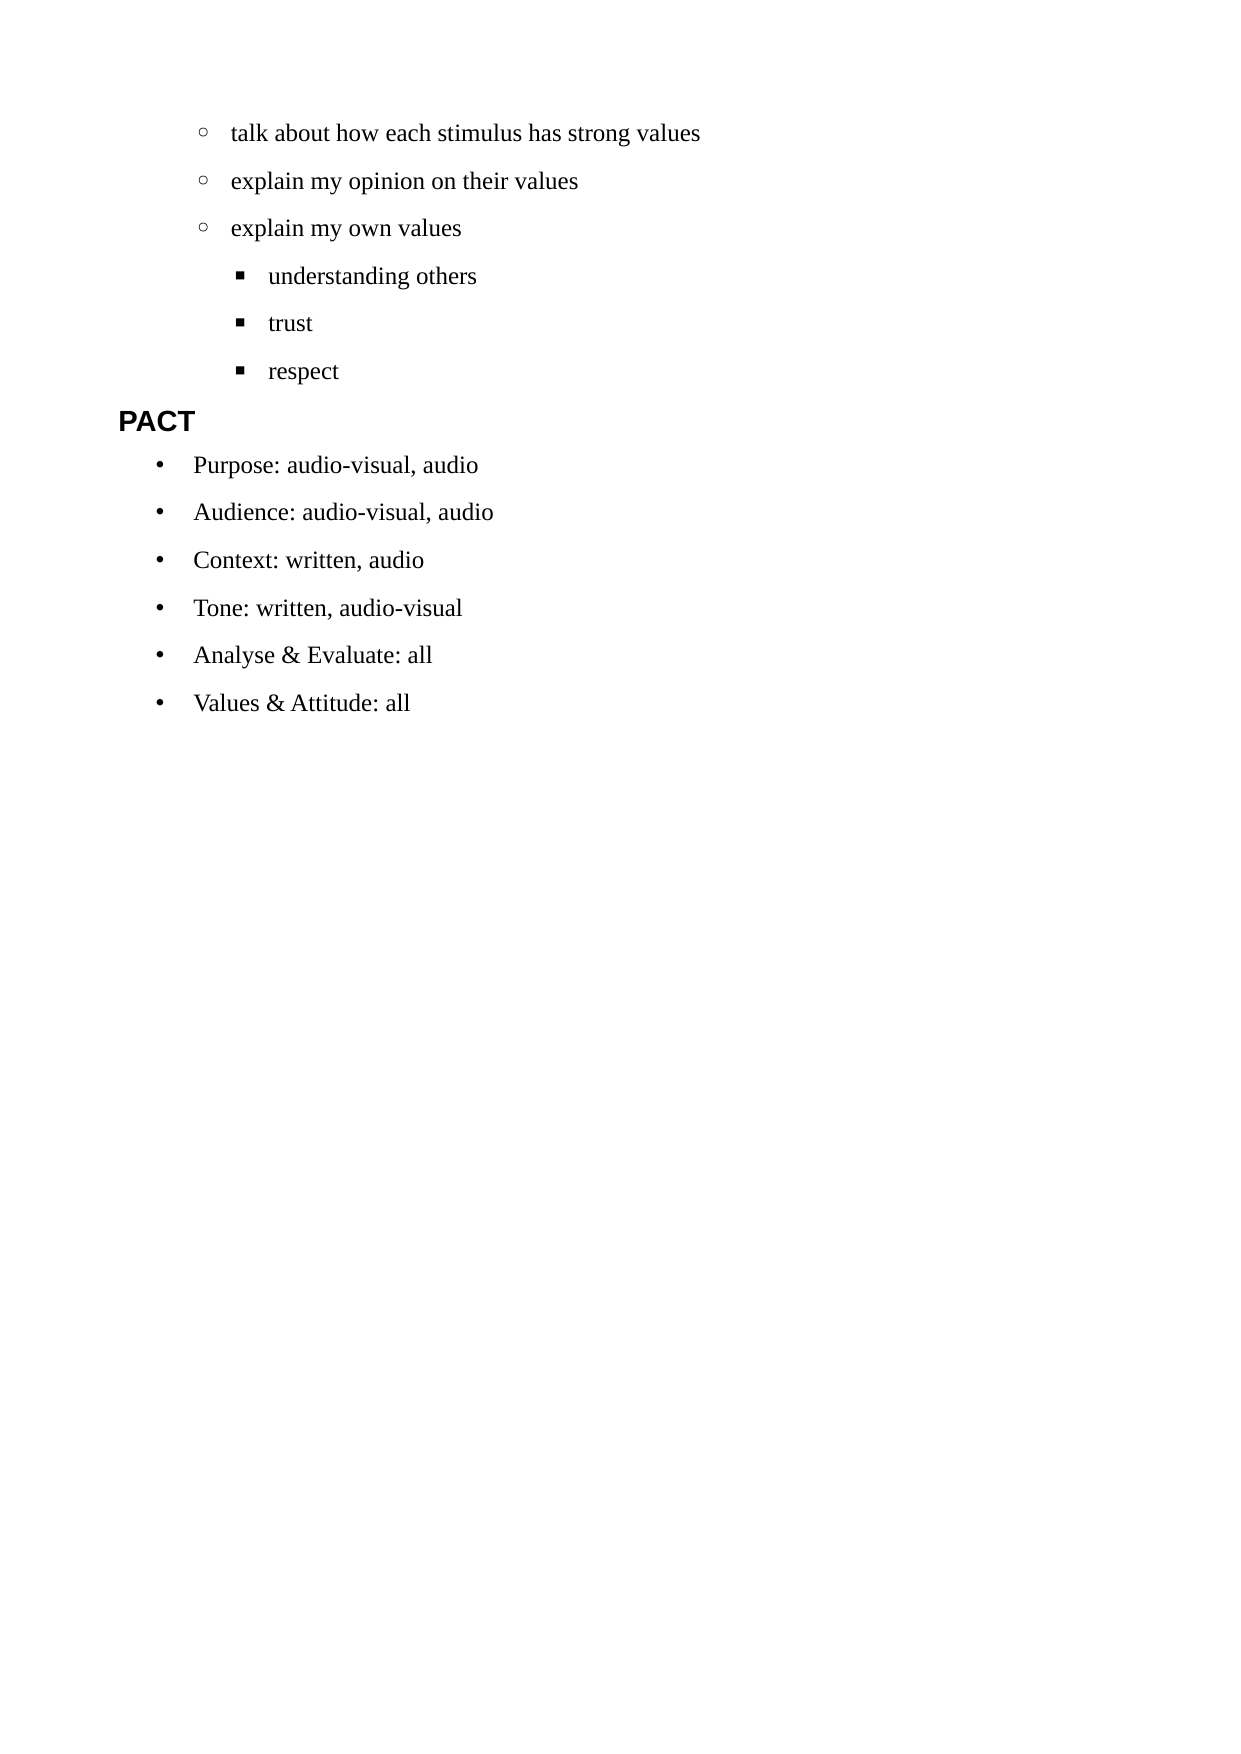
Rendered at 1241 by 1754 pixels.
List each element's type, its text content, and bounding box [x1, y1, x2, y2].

list trust [231, 308, 1122, 337]
list respect [231, 356, 1122, 385]
list explain my opinion on their values [193, 166, 1122, 194]
list understanding others [231, 261, 1122, 290]
list talk about how each stimulus has strong values [193, 118, 1122, 147]
list Values & Attitude: all [156, 688, 1122, 717]
list Context: written, audio [156, 545, 1122, 574]
subtitle PACT [118, 404, 1122, 437]
list explain my own values [193, 213, 1122, 242]
list Purpose: audio-visual, audio [156, 450, 1122, 478]
list Audience: audio-visual, audio [156, 497, 1122, 526]
list Tone: written, audio-visual [156, 593, 1122, 621]
list Analyse & Evaluate: all [156, 640, 1122, 669]
